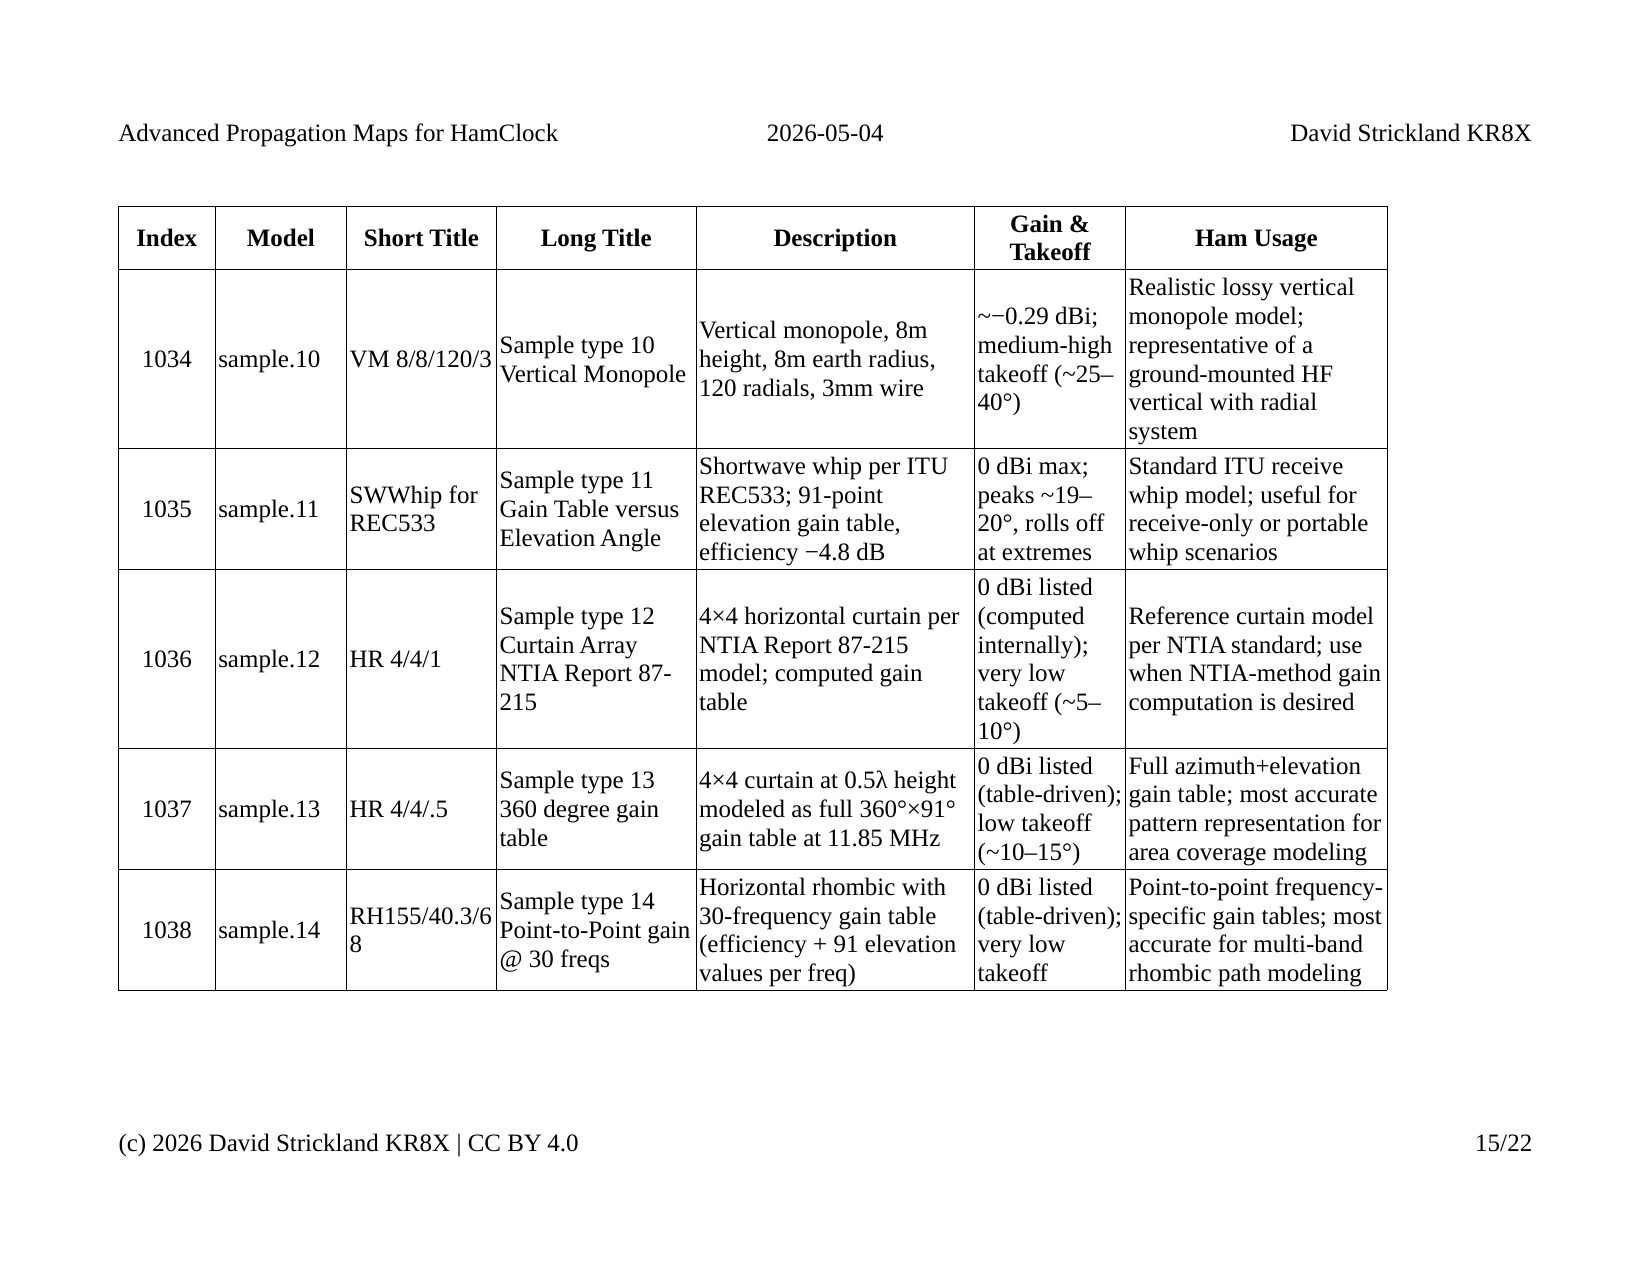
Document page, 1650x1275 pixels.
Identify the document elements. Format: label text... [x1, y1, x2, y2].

table_cell 1038 [119, 870, 215, 990]
table_cell RH155/40.3/68 [347, 870, 496, 990]
table_header Description [697, 207, 974, 269]
table_cell VM 8/8/120/3 [347, 270, 496, 448]
table_cell 0 dBi listed (table-driven); very low takeoff [975, 870, 1125, 990]
table_cell ~−0.29 dBi; medium-high takeoff (~25–40°) [975, 270, 1125, 448]
table_cell HR 4/4/1 [347, 570, 496, 748]
table_cell 1036 [119, 570, 215, 748]
table_header Ham Usage [1126, 207, 1387, 269]
table_cell sample.13 [216, 749, 346, 869]
table_cell SWWhip for REC533 [347, 449, 496, 569]
table_cell 4×4 curtain at 0.5λ height modeled as full 360°×91° gain table at 11.85 MHz [697, 749, 974, 869]
table_cell Sample type 14 Point-to-Point gain @ 30 freqs [497, 870, 696, 990]
table_cell Point-to-point frequency-specific gain tables; most accurate for multi-band rhombic path modeling [1126, 870, 1387, 990]
table_cell sample.12 [216, 570, 346, 748]
table_cell Sample type 12 Curtain Array NTIA Report 87-215 [497, 570, 696, 748]
table_cell 4×4 horizontal curtain per NTIA Report 87-215 model; computed gain table [697, 570, 974, 748]
table_header Gain & Takeoff [975, 207, 1125, 269]
table_cell 1035 [119, 449, 215, 569]
table_cell Vertical monopole, 8m height, 8m earth radius, 120 radials, 3mm wire [697, 270, 974, 448]
table_cell 1034 [119, 270, 215, 448]
table_cell Shortwave whip per ITU REC533; 91-point elevation gain table, efficiency −4.8 dB [697, 449, 974, 569]
table_cell Realistic lossy vertical monopole model; representative of a ground-mounted HF vertical with radial system [1126, 270, 1387, 448]
table_cell Reference curtain model per NTIA standard; use when NTIA-method gain computation is desired [1126, 570, 1387, 748]
table_cell Sample type 11 Gain Table versus Elevation Angle [497, 449, 696, 569]
table_header Long Title [497, 207, 696, 269]
table_cell Standard ITU receive whip model; useful for receive-only or portable whip scenarios [1126, 449, 1387, 569]
table_cell Full azimuth+elevation gain table; most accurate pattern representation for area coverage modeling [1126, 749, 1387, 869]
table_cell Horizontal rhombic with 30-frequency gain table (efficiency + 91 elevation values per freq) [697, 870, 974, 990]
table_cell 0 dBi listed (table-driven); low takeoff (~10–15°) [975, 749, 1125, 869]
table_cell 0 dBi listed (computed internally); very low takeoff (~5–10°) [975, 570, 1125, 748]
table_cell sample.14 [216, 870, 346, 990]
table_cell Sample type 13 360 degree gain table [497, 749, 696, 869]
table_header Short Title [347, 207, 496, 269]
table_cell sample.10 [216, 270, 346, 448]
table_cell 0 dBi max; peaks ~19–20°, rolls off at extremes [975, 449, 1125, 569]
table_cell 1037 [119, 749, 215, 869]
table_cell HR 4/4/.5 [347, 749, 496, 869]
table_header Model [216, 207, 346, 269]
table_cell Sample type 10 Vertical Monopole [497, 270, 696, 448]
table_header Index [119, 207, 215, 269]
table_cell sample.11 [216, 449, 346, 569]
